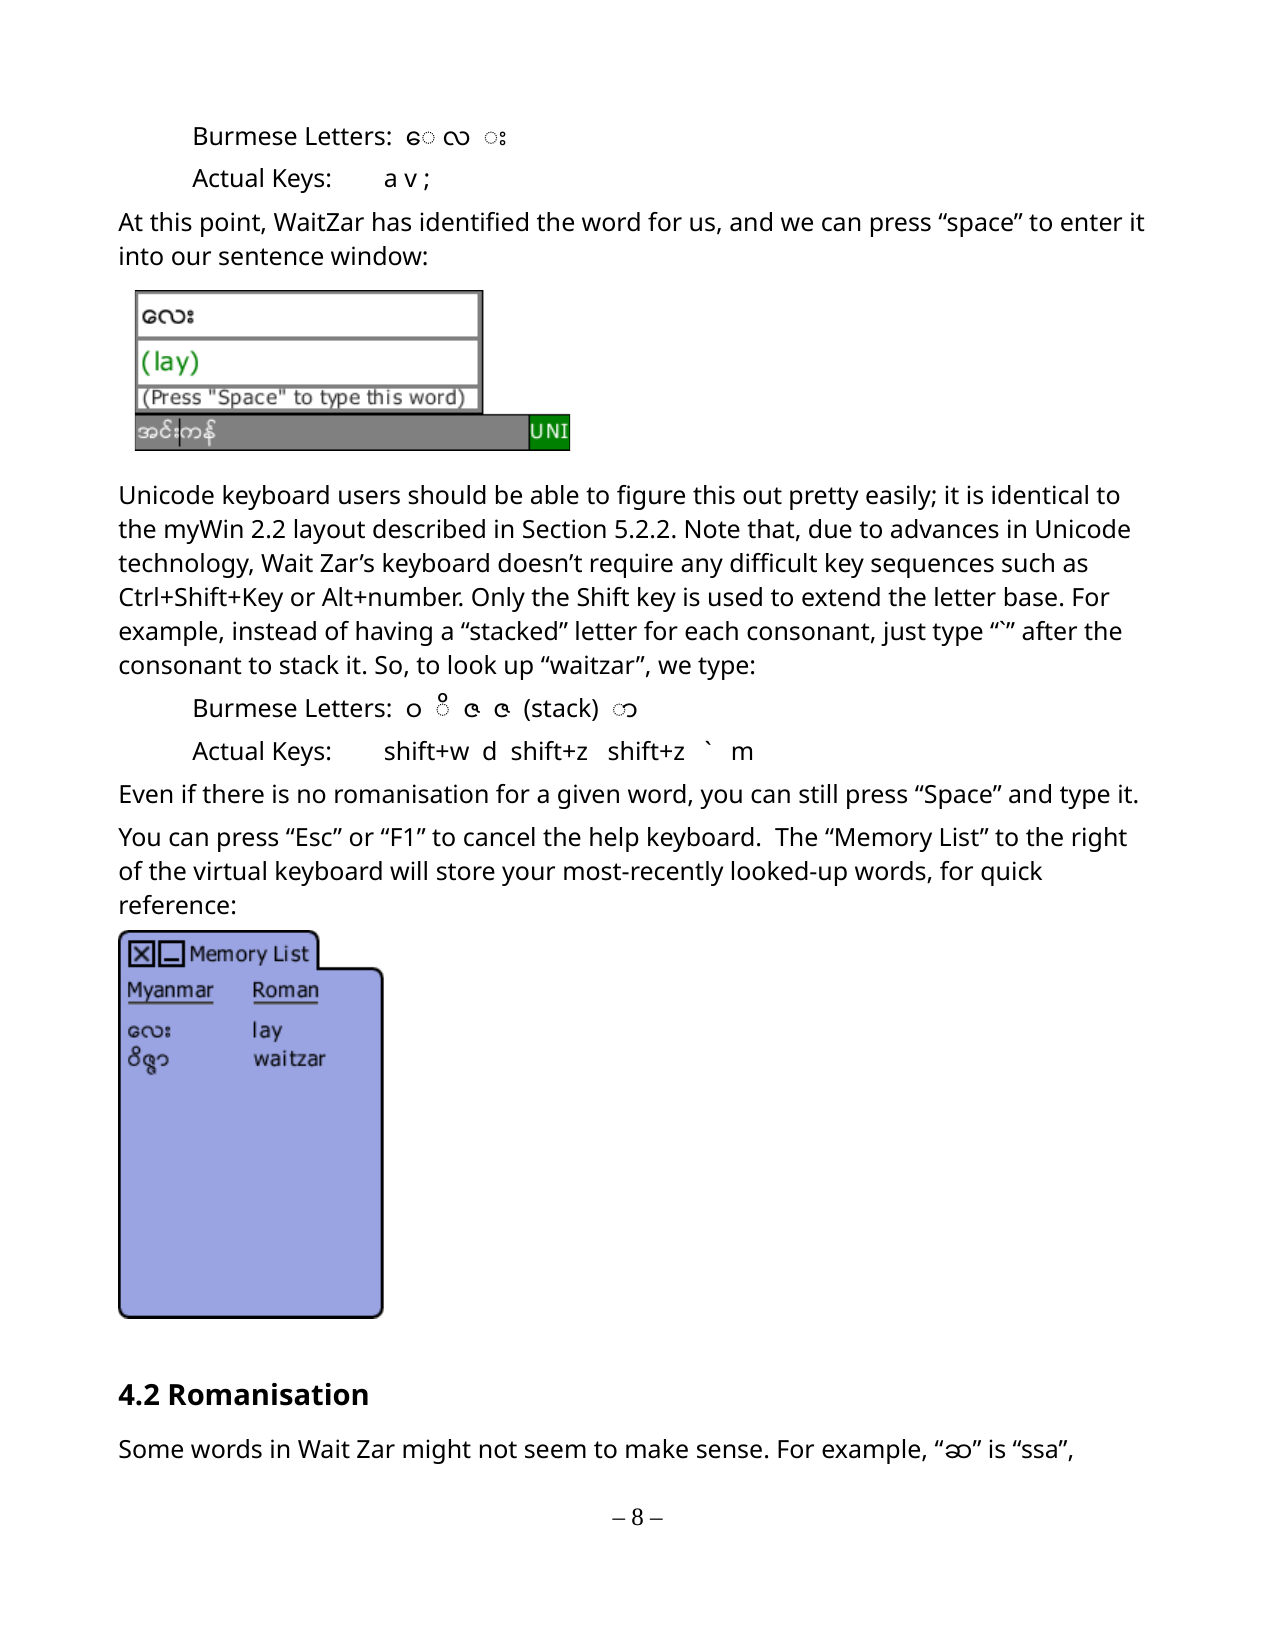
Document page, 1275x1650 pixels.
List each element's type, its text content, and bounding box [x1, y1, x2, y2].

picture [134, 290, 571, 451]
subtitle 4.2 Romanisation [118, 1374, 1157, 1413]
text Actual Keys: shift+w d shift+z shift+z ` m [118, 734, 1157, 768]
picture [118, 930, 384, 1319]
text Unicode keyboard users should be able to figure this out pretty easily; it is identical to the myWin 2.2 layout described in Section 5.2.2. Note that, due to advances in Unicode technology, Wait Zar’s keyboard doesn’t require any difficult key sequences such as Ctrl+Shift+Key or Alt+number. Only the Shift key is used to extend the letter base. For example, instead of having a “stacked” letter for each consonant, just type “`” after the consonant to stack it. So, to look up “waitzar”, we type: [118, 477, 1157, 682]
text You can press “Esc” or “F1” to cancel the help keyboard. The “Memory List” to the right of the virtual keyboard will store your most-recently looked-up words, for quick reference: [118, 820, 1157, 922]
text Burmese Letters: ေ လ း [118, 118, 1157, 152]
text Even if there is no romanisation for a given word, you can still press “Space” and type it. [118, 777, 1157, 811]
text Some words in Wait Zar might not seem to make sense. For example, “ဆ” is “ssa”, [118, 1431, 1157, 1466]
text Burmese Letters: ဝ ိ ဇ ဇ (stack) ာ [118, 691, 1157, 725]
text At this point, WaitZar has identified the word for us, and we can press “space” to enter it into our sentence window: [118, 204, 1157, 272]
text Actual Keys: a v ; [118, 161, 1157, 195]
